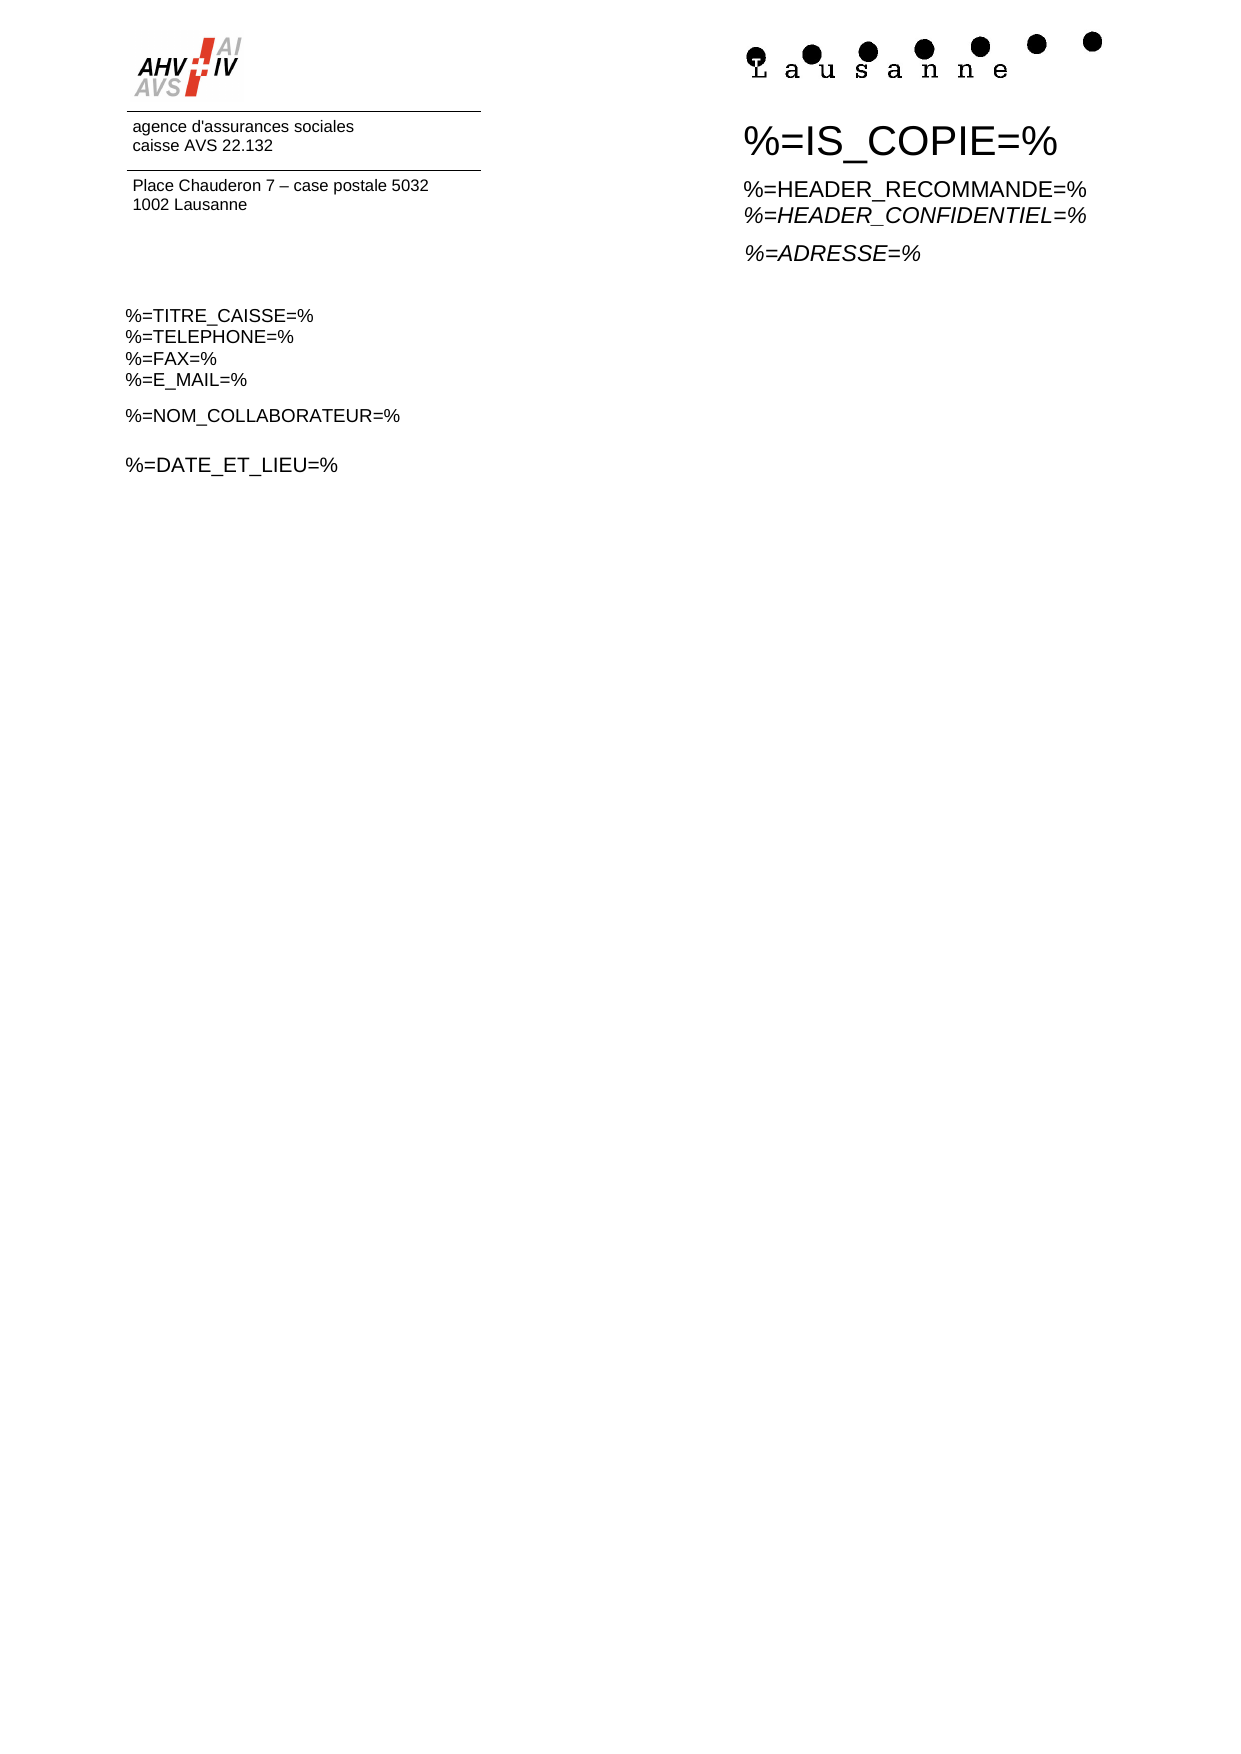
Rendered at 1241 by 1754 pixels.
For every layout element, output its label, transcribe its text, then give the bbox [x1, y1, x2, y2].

picture [738, 29, 1106, 82]
table_header agence d'assurances sociales caisse AVS 22.132 [127, 112, 481, 170]
table_header %=TITRE_CAISSE=% %=TELEPHONE=% %=FAX=% %=E_MAIL=% %=NOM_COLLABORATEUR=% [127, 234, 738, 447]
table_cell [738, 447, 1146, 485]
table_cell %=DATE_ET_LIEU=% [127, 447, 738, 485]
table_header [481, 111, 737, 170]
picture [129, 30, 244, 102]
table_header Place Chauderon 7 – case postale 5032 1002 Lausanne [127, 171, 481, 234]
table_header [481, 170, 737, 234]
table_header %=IS_COPIE=% [738, 111, 1145, 170]
table_header %=ADRESSE=% [738, 234, 1146, 447]
table_header %=HEADER_RECOMMANDE=% %=HEADER_CONFIDENTIEL=% [738, 170, 1145, 234]
